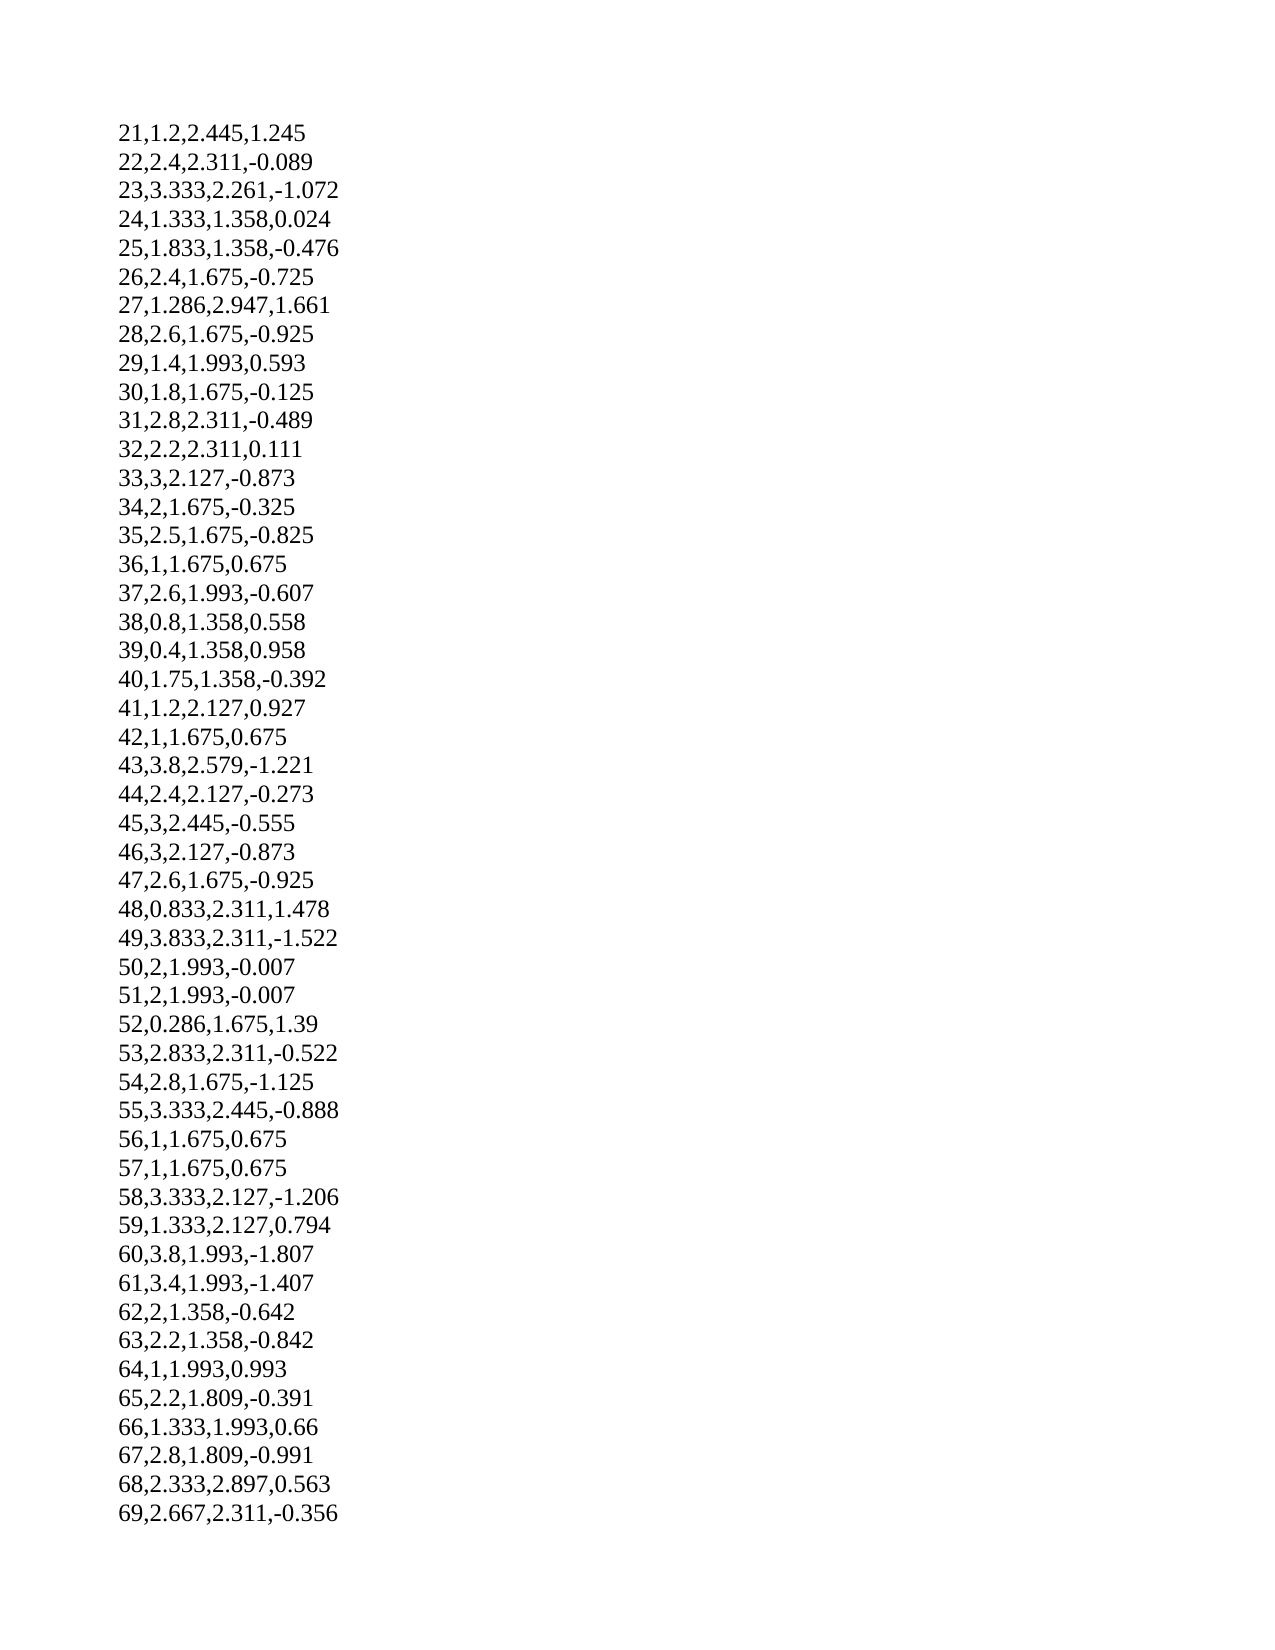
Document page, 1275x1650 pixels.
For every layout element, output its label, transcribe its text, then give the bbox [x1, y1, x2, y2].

text 44,2.4,2.127,-0.273 [118, 779, 1157, 808]
text 55,3.333,2.445,-0.888 [118, 1096, 1157, 1124]
text 64,1,1.993,0.993 [118, 1354, 1157, 1383]
text 33,3,2.127,-0.873 [118, 463, 1157, 492]
text 67,2.8,1.809,-0.991 [118, 1441, 1157, 1469]
text 69,2.667,2.311,-0.356 [118, 1498, 1157, 1527]
text 30,1.8,1.675,-0.125 [118, 377, 1157, 406]
text 51,2,1.993,-0.007 [118, 981, 1157, 1009]
text 31,2.8,2.311,-0.489 [118, 406, 1157, 434]
text 62,2,1.358,-0.642 [118, 1297, 1157, 1326]
text 63,2.2,1.358,-0.842 [118, 1326, 1157, 1354]
text 61,3.4,1.993,-1.407 [118, 1268, 1157, 1297]
text 68,2.333,2.897,0.563 [118, 1469, 1157, 1498]
text 42,1,1.675,0.675 [118, 722, 1157, 751]
text 23,3.333,2.261,-1.072 [118, 176, 1157, 204]
text 54,2.8,1.675,-1.125 [118, 1067, 1157, 1096]
text 34,2,1.675,-0.325 [118, 492, 1157, 521]
text 47,2.6,1.675,-0.925 [118, 866, 1157, 894]
text 25,1.833,1.358,-0.476 [118, 233, 1157, 262]
text 41,1.2,2.127,0.927 [118, 693, 1157, 722]
text 26,2.4,1.675,-0.725 [118, 262, 1157, 291]
text 39,0.4,1.358,0.958 [118, 636, 1157, 664]
text 29,1.4,1.993,0.593 [118, 348, 1157, 377]
text 46,3,2.127,-0.873 [118, 837, 1157, 866]
text 24,1.333,1.358,0.024 [118, 204, 1157, 233]
text 38,0.8,1.358,0.558 [118, 607, 1157, 636]
text 66,1.333,1.993,0.66 [118, 1412, 1157, 1441]
text 36,1,1.675,0.675 [118, 549, 1157, 578]
text 32,2.2,2.311,0.111 [118, 434, 1157, 463]
text 22,2.4,2.311,-0.089 [118, 147, 1157, 176]
text 27,1.286,2.947,1.661 [118, 291, 1157, 319]
text 40,1.75,1.358,-0.392 [118, 664, 1157, 693]
text 57,1,1.675,0.675 [118, 1153, 1157, 1182]
text 65,2.2,1.809,-0.391 [118, 1383, 1157, 1412]
text 49,3.833,2.311,-1.522 [118, 923, 1157, 952]
text 53,2.833,2.311,-0.522 [118, 1038, 1157, 1067]
text 28,2.6,1.675,-0.925 [118, 319, 1157, 348]
text 56,1,1.675,0.675 [118, 1124, 1157, 1153]
text 50,2,1.993,-0.007 [118, 952, 1157, 981]
text 37,2.6,1.993,-0.607 [118, 578, 1157, 607]
text 45,3,2.445,-0.555 [118, 808, 1157, 837]
text 52,0.286,1.675,1.39 [118, 1009, 1157, 1038]
text 48,0.833,2.311,1.478 [118, 894, 1157, 923]
text 35,2.5,1.675,-0.825 [118, 521, 1157, 549]
text 43,3.8,2.579,-1.221 [118, 751, 1157, 779]
text 21,1.2,2.445,1.245 [118, 118, 1157, 147]
text 58,3.333,2.127,-1.206 [118, 1182, 1157, 1211]
text 60,3.8,1.993,-1.807 [118, 1239, 1157, 1268]
text 59,1.333,2.127,0.794 [118, 1211, 1157, 1239]
